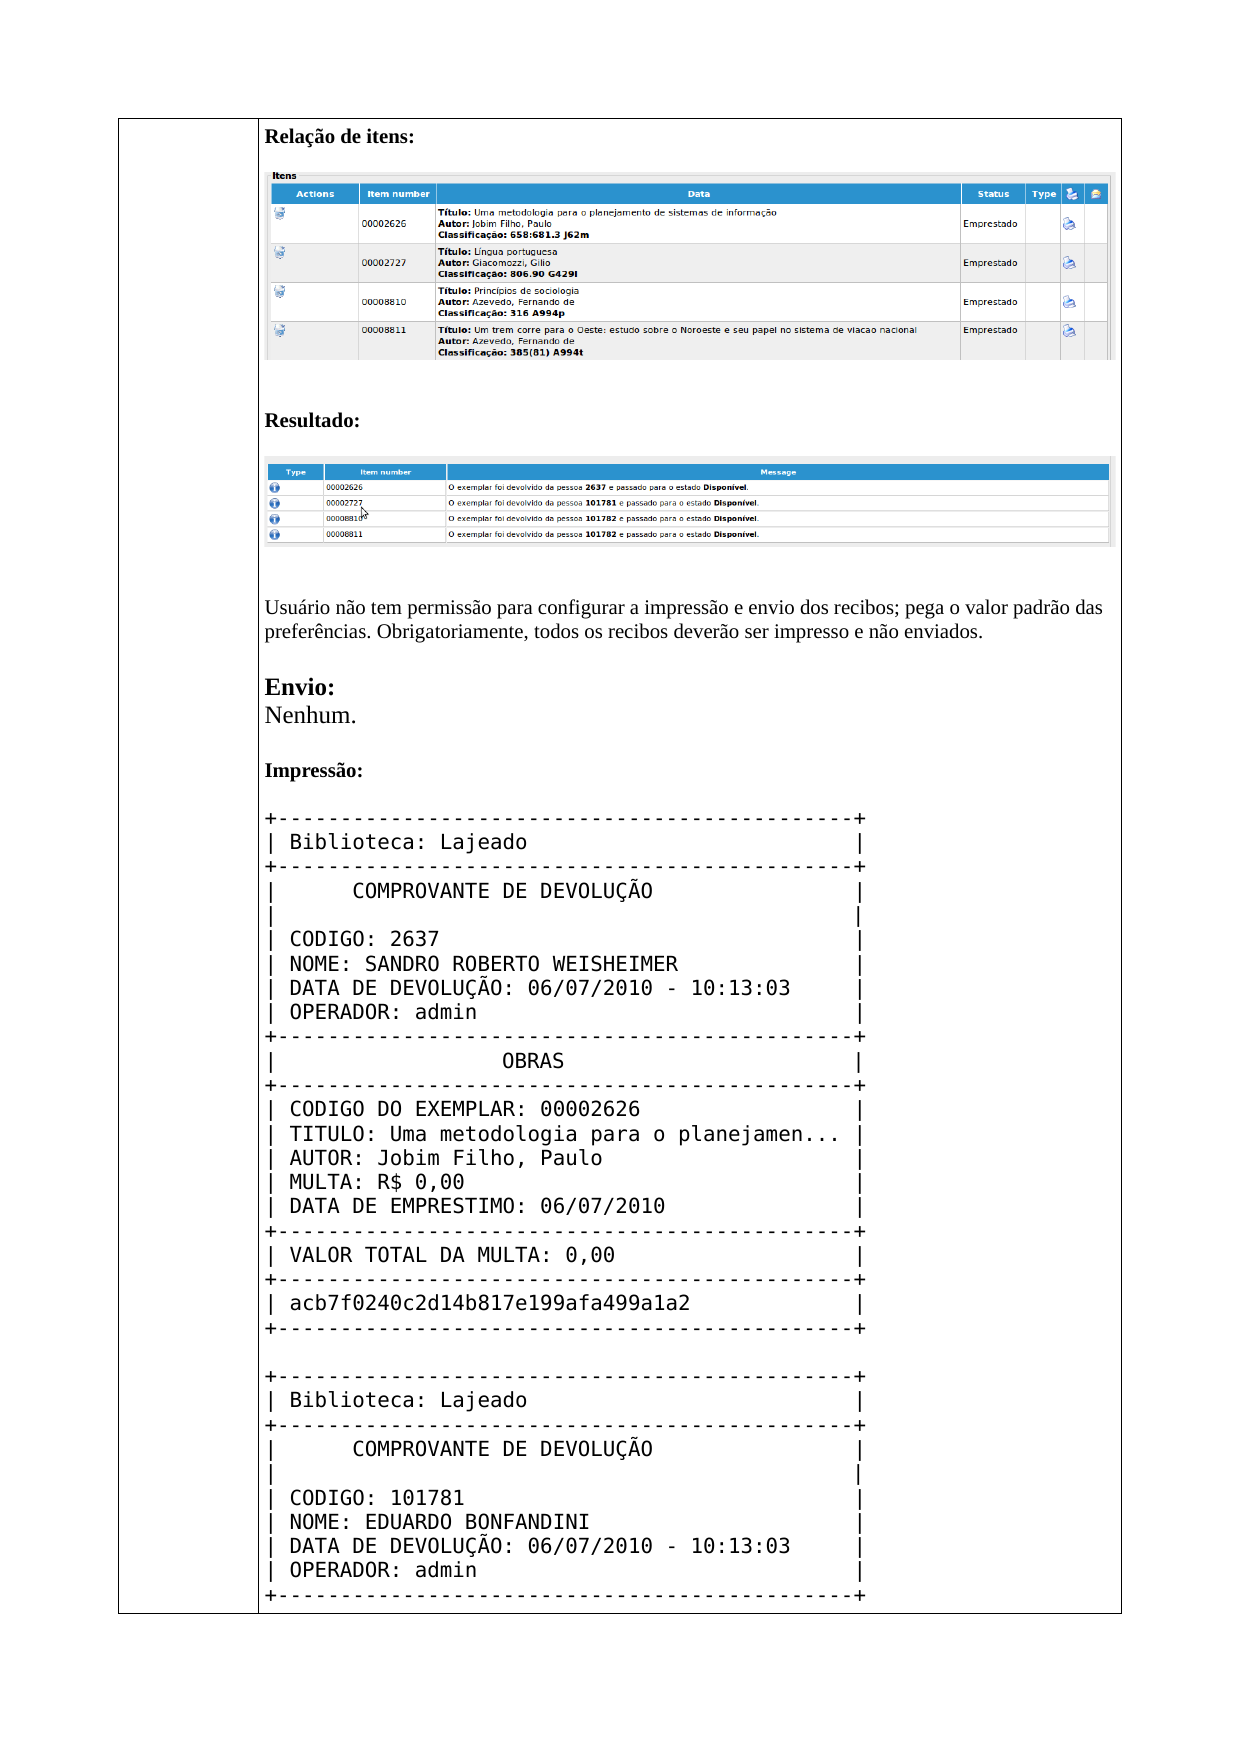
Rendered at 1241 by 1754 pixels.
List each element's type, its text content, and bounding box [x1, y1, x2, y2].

picture [264, 456, 1116, 547]
picture [264, 172, 1116, 360]
table_cell Relação de itens: Resultado: Usuário não tem permissão para configurar a impressão e envio dos recibos; pega o valor padrão das preferências. Obrigatoriamente, todos os recibos deverão ser impresso e não enviados. Envio: Nenhum. Impressão: +----------------------------------------------+ | Biblioteca: Lajeado | +----------------------------------------------+ | COMPROVANTE DE DEVOLUÇÃO | | | | CODIGO: 2637 | | NOME: SANDRO ROBERTO WEISHEIMER | | DATA DE DEVOLUÇÃO: 06/07/2010 - 10:13:03 | | OPERADOR: admin | +----------------------------------------------+ | OBRAS | +----------------------------------------------+ | CODIGO DO EXEMPLAR: 00002626 | | TITULO: Uma metodologia para o planejamen... | | AUTOR: Jobim Filho, Paulo | | MULTA: R$ 0,00 | | DATA DE EMPRESTIMO: 06/07/2010 | +----------------------------------------------+ | VALOR TOTAL DA MULTA: 0,00 | +----------------------------------------------+ | acb7f0240c2d14b817e199afa499a1a2 | +----------------------------------------------+ +----------------------------------------------+ | Biblioteca: Lajeado | +----------------------------------------------+ | COMPROVANTE DE DEVOLUÇÃO | | | | CODIGO: 101781 | | NOME: EDUARDO BONFANDINI | | DATA DE DEVOLUÇÃO: 06/07/2010 - 10:13:03 | | OPERADOR: admin | +----------------------------------------------+ [259, 119, 1121, 1613]
table_cell [119, 119, 258, 1613]
